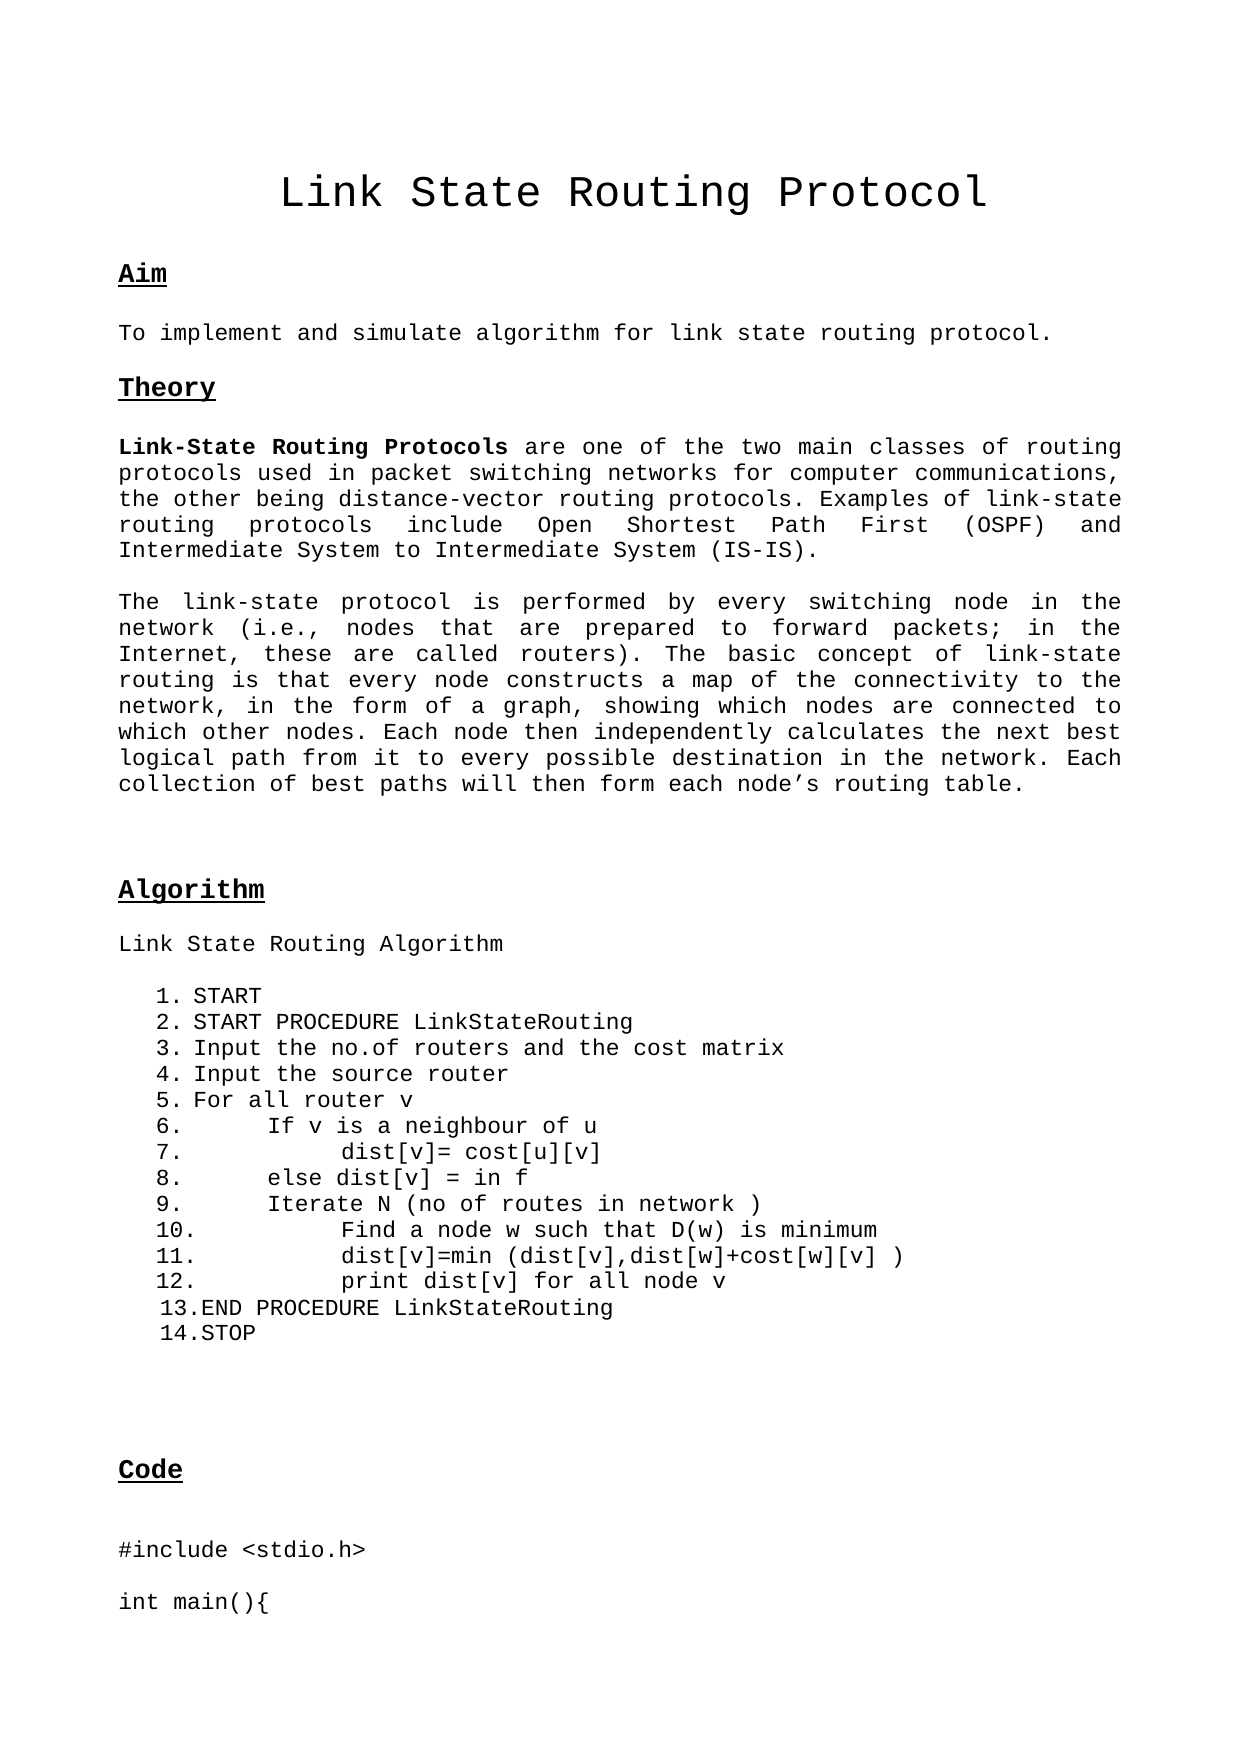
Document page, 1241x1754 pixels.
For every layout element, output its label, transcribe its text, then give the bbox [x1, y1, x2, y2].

list else dist[v] = in f [156, 1166, 1122, 1192]
list Find a node w such that D(w) is minimum [156, 1218, 1122, 1244]
text Code [118, 1456, 1122, 1487]
list Iterate N (no of routes in network ) [156, 1192, 1122, 1218]
list print dist[v] for all node v [156, 1270, 1122, 1296]
list dist[v]=min (dist[v],dist[w]+cost[w][v] ) [156, 1244, 1122, 1270]
text The link-state protocol is performed by every switching node in the network (i.e., nodes that are prepared to forward packets; in the Internet, these are called routers). The basic concept of link-state routing is that every node constructs a map of the connectivity to the network, in the form of a graph, showing which nodes are connected to which other nodes. Each node then independently calculates the next best logical path from it to every possible destination in the network. Each collection of best paths will then form each node’s routing table. [118, 591, 1122, 798]
text Link State Routing Protocol [118, 170, 1122, 219]
text Algorithm [118, 876, 1122, 907]
text Link State Routing Algorithm [118, 933, 1122, 959]
list dist[v]= cost[u][v] [156, 1140, 1122, 1166]
text int main(){ [118, 1591, 1122, 1617]
text #include <stdio.h> [118, 1539, 1122, 1565]
list Input the no.of routers and the cost matrix [156, 1036, 1122, 1062]
list START [156, 984, 1122, 1011]
text Link-State Routing Protocols are one of the two main classes of routing protocols used in packet switching networks for computer communications, the other being distance-vector routing protocols. Examples of link-state routing protocols include Open Shortest Path First (OSPF) and Intermediate System to Intermediate System (IS-IS). [118, 435, 1122, 565]
text Aim [118, 260, 1122, 291]
list 14.STOP [124, 1322, 1122, 1348]
list For all router v [156, 1088, 1122, 1114]
list If v is a neighbour of u [156, 1114, 1122, 1140]
list START PROCEDURE LinkStateRouting [156, 1011, 1122, 1036]
list Input the source router [156, 1062, 1122, 1088]
list 13.END PROCEDURE LinkStateRouting [124, 1296, 1122, 1322]
text Theory [118, 374, 1122, 404]
text To implement and simulate algorithm for link state routing protocol. [118, 322, 1122, 348]
